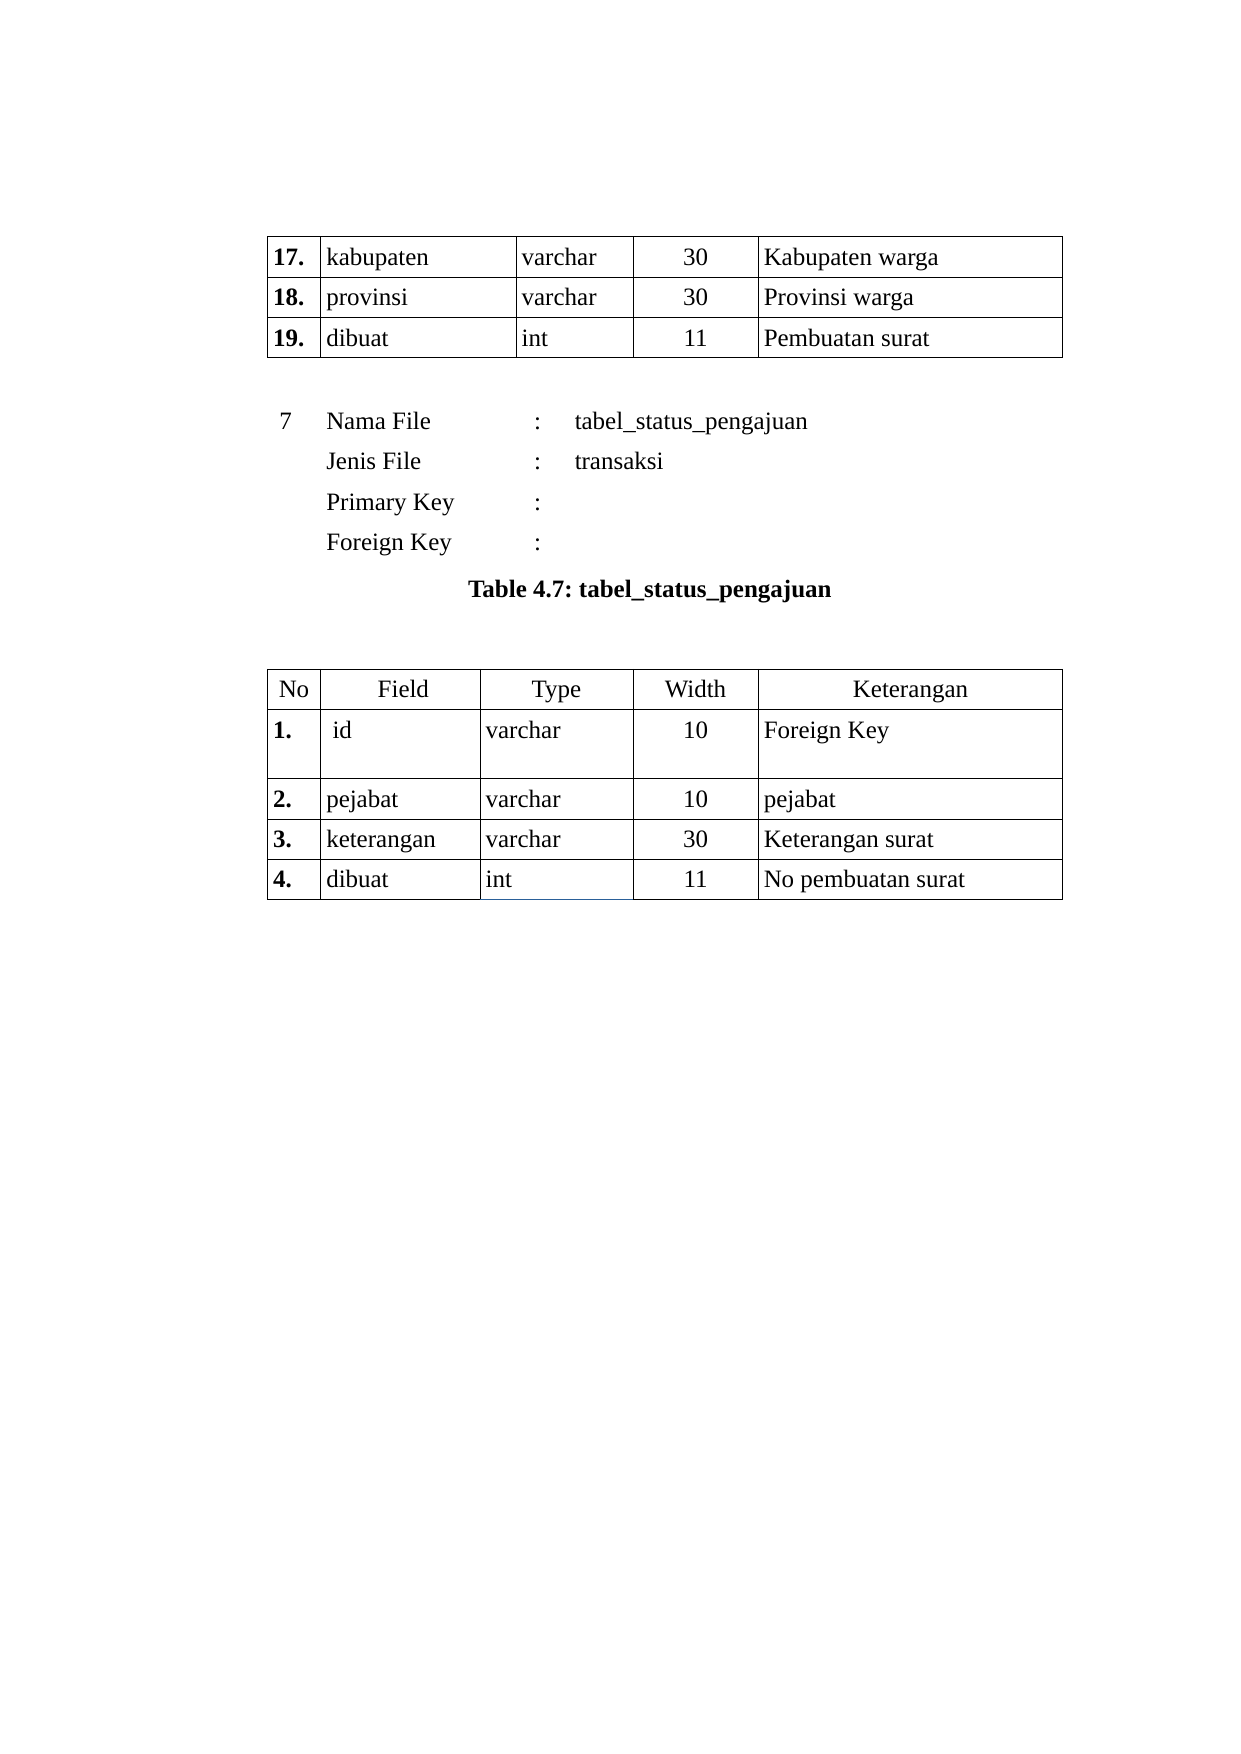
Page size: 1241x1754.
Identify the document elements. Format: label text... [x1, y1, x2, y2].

table_header 7 [274, 400, 320, 441]
table_cell varchar [481, 710, 633, 778]
table_cell [268, 278, 320, 317]
table_cell 10 [634, 779, 758, 818]
table_cell [274, 521, 320, 561]
table_cell int [481, 860, 633, 899]
table_cell 11 [634, 860, 758, 899]
table_cell pejabat [321, 779, 480, 818]
table_cell varchar [517, 237, 633, 277]
table_cell Primary Key [320, 481, 528, 521]
table_cell : [528, 521, 569, 561]
table_cell varchar [481, 779, 633, 818]
table_cell [268, 860, 320, 899]
table_cell [268, 710, 320, 778]
table_cell Jenis File [320, 441, 528, 481]
table_cell Foreign Key [759, 710, 1062, 778]
table_cell : [528, 481, 569, 521]
table_cell int [517, 318, 633, 357]
table_cell keterangan [321, 820, 480, 859]
table_cell [268, 779, 320, 818]
table_cell Pembuatan surat [759, 318, 1062, 357]
table_cell dibuat [321, 860, 480, 899]
table_header Keterangan [759, 670, 1062, 709]
table_cell varchar [517, 278, 633, 317]
table_cell [274, 481, 320, 521]
table_cell varchar [481, 820, 633, 859]
text Table 4.7: tabel_status_pengajuan [236, 574, 1063, 602]
table_cell 30 [634, 237, 758, 277]
table_cell [569, 521, 1062, 561]
table_cell No pembuatan surat [759, 860, 1062, 899]
table_cell Foreign Key [320, 521, 528, 561]
table_cell Kabupaten warga [759, 237, 1062, 277]
table_cell provinsi [321, 278, 516, 317]
table_cell [268, 237, 320, 277]
table_cell transaksi [569, 441, 1062, 481]
table_cell 10 [634, 710, 758, 778]
table_cell Provinsi warga [759, 278, 1062, 317]
table_header : [528, 400, 569, 441]
table_cell dibuat [321, 318, 516, 357]
table_cell [268, 318, 320, 357]
table_cell pejabat [759, 779, 1062, 818]
table_cell 30 [634, 820, 758, 859]
table_cell [268, 820, 320, 859]
table_header Type [481, 670, 633, 709]
table_cell 30 [634, 278, 758, 317]
table_cell [274, 441, 320, 481]
table_cell 11 [634, 318, 758, 357]
table_cell : [528, 441, 569, 481]
table_cell Keterangan surat [759, 820, 1062, 859]
table_cell [569, 481, 1062, 521]
table_header No [268, 670, 320, 709]
table_cell id [321, 710, 480, 778]
table_header tabel_status_pengajuan [569, 400, 1062, 441]
table_header Nama File [320, 400, 528, 441]
table_cell kabupaten [321, 237, 516, 277]
table_header Field [321, 670, 480, 709]
table_header Width [634, 670, 758, 709]
